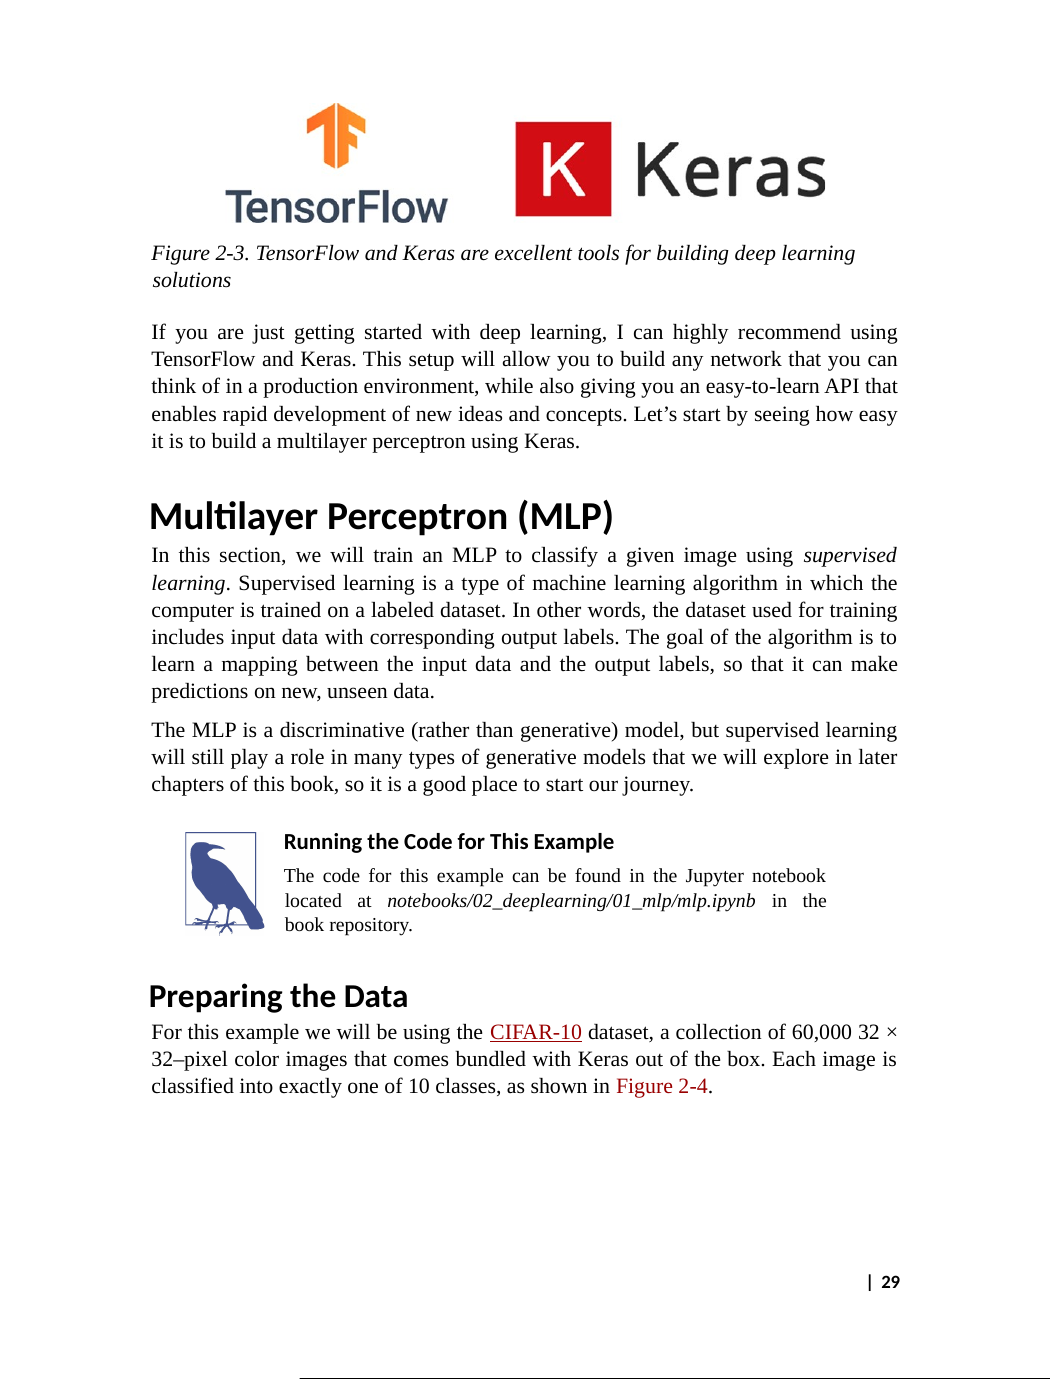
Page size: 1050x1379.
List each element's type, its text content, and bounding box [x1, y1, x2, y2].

text Preparing the Data [148, 975, 900, 1016]
text In this section, we will train an MLP to classify a given image using supervised learning. Supervised learning is a type of machine learning algorithm in which the computer is trained on a labeled dataset. In other words, the dataset used for training includes input data with corresponding output labels. The goal of the algorithm is to learn a mapping between the input data and the output labels, so that it can make predictions on new, unseen data. [151, 542, 899, 704]
text For this example we will be using the CIFAR-10 dataset, a collection of 60,000 32 × 32–pixel color images that comes bundled with Keras out of the box. Each image is classified into exactly one of 10 classes, as shown in Figure 2-4. [151, 1019, 899, 1098]
text The MLP is a discriminative (rather than generative) model, but supervised learning will still play a role in many types of generative models that we will explore in later chapters of this book, so it is a good place to start our journey. [151, 717, 899, 797]
text The code for this example can be found in the Jupyter notebook located at notebooks/02_deeplearning/01_mlp/mlp.ipynb in the book repository. [283, 864, 827, 936]
text Multilayer Perceptron (MLP) [148, 491, 900, 539]
text Running the Code for This Example [283, 827, 900, 855]
text If you are just getting started with deep learning, I can highly recommend using TensorFlow and Keras. This setup will allow you to build any network that you can think of in a production environment, while also giving you an easy-to-learn API that enables rapid development of new ideas and concepts. Let’s start by seeing how easy it is to build a multilayer perceptron using Keras. [151, 319, 899, 453]
text Figure 2-3. TensorFlow and Keras are excellent tools for building deep learning solutions [151, 240, 898, 293]
